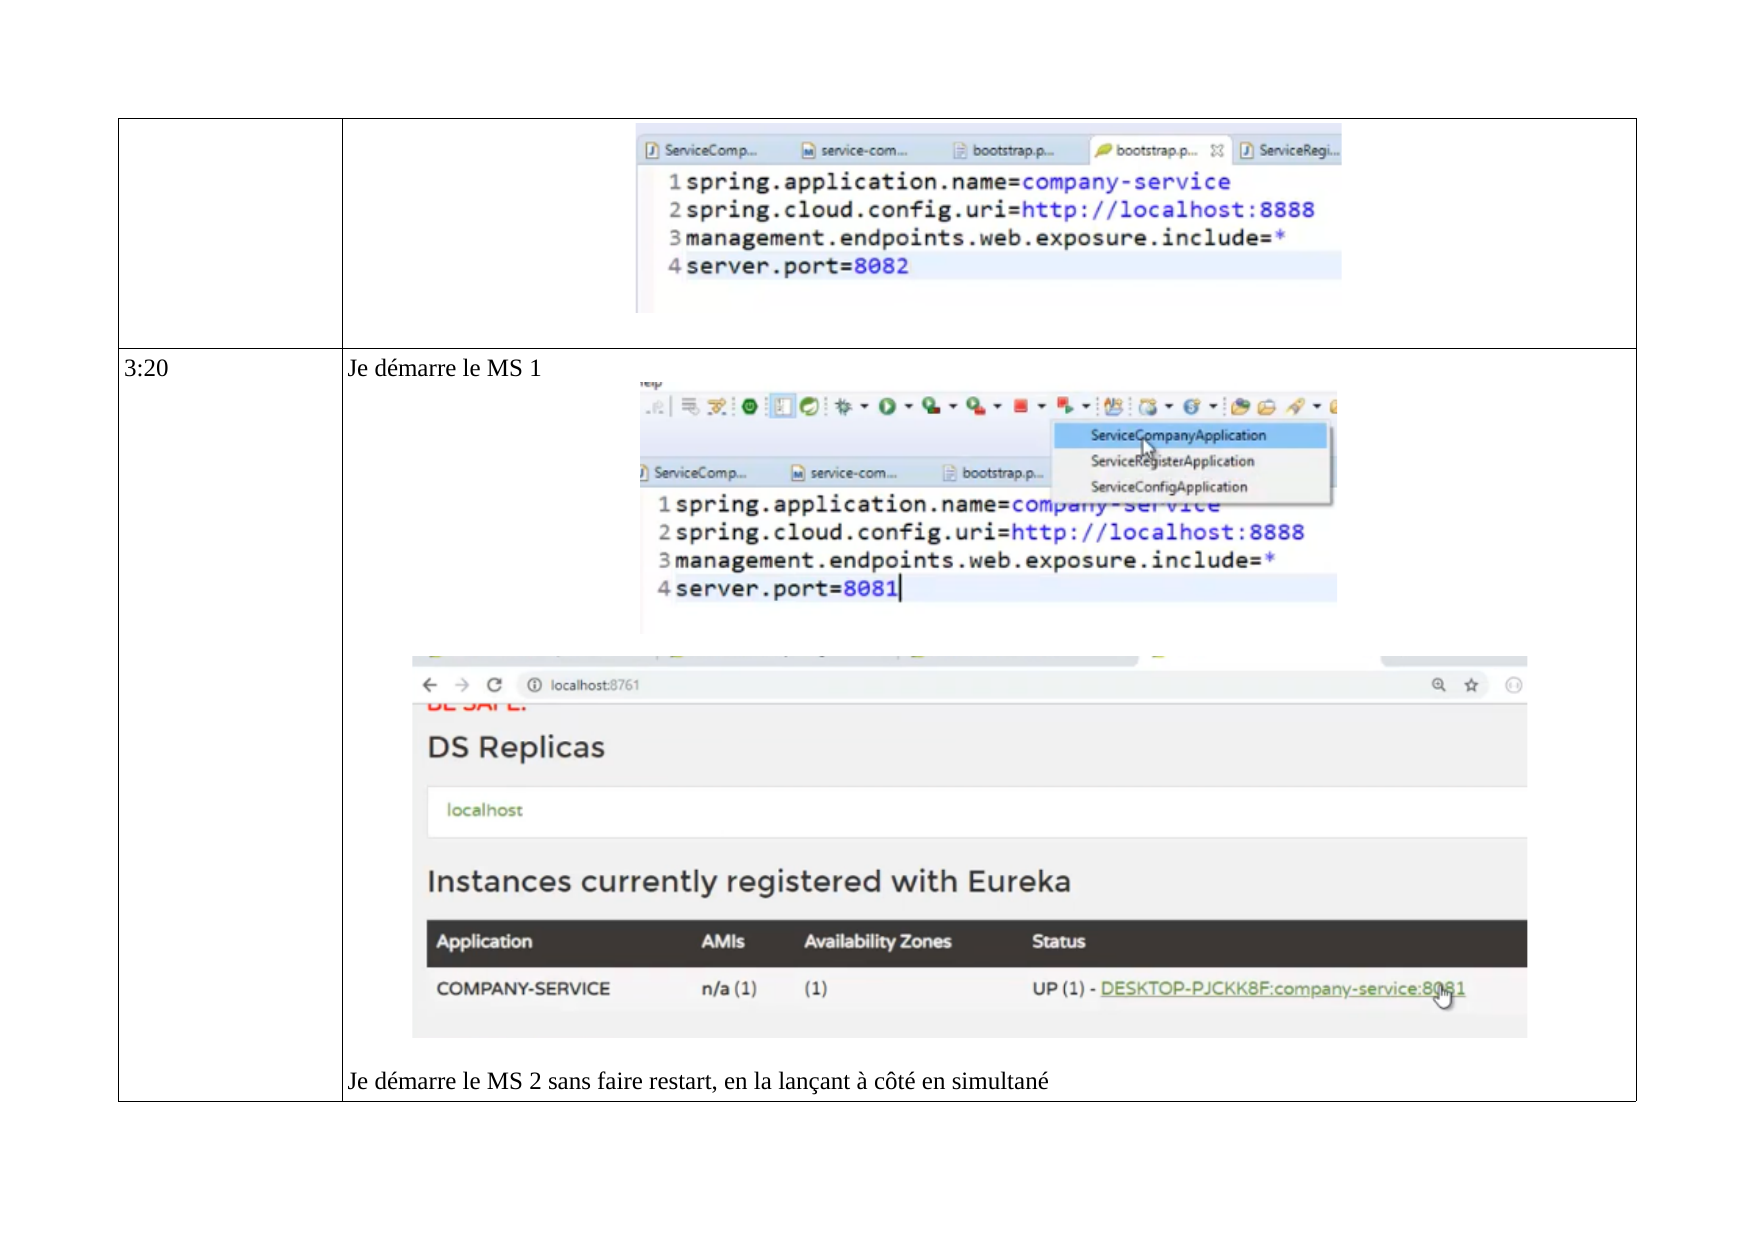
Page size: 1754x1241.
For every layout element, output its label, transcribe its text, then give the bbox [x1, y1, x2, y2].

picture [635, 123, 1342, 313]
table_cell [343, 119, 1636, 347]
table_cell [119, 119, 342, 347]
picture [412, 656, 1528, 1038]
picture [640, 382, 1338, 634]
table_cell 3:20 [119, 349, 342, 1101]
table_cell Je démarre le MS 1 Je démarre le MS 2 sans faire restart, en la lançant à côté en simultané [343, 349, 1636, 1101]
